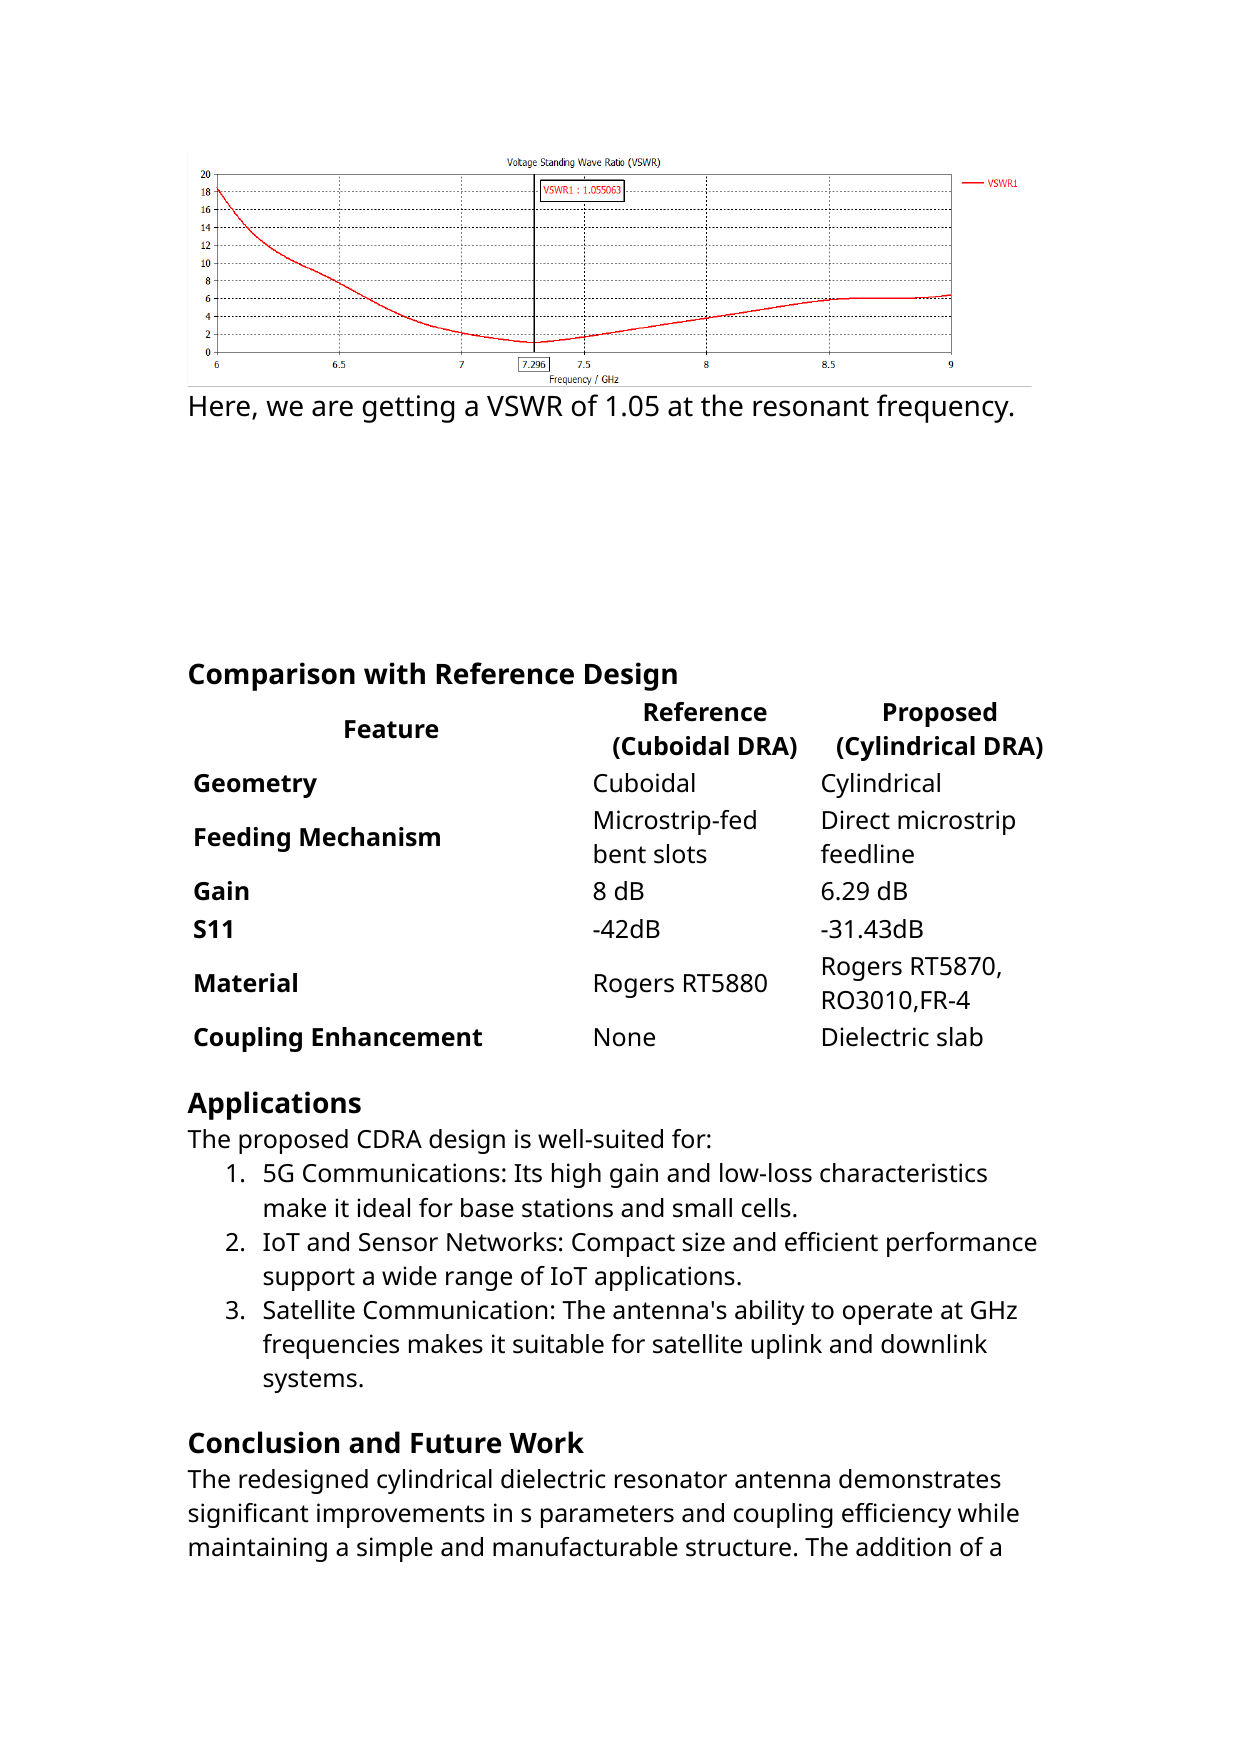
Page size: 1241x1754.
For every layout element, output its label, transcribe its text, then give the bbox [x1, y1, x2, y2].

table_cell 6.29 dB [819, 873, 1061, 910]
table_cell Dielectric slab [819, 1018, 1061, 1055]
table_cell Cuboidal [591, 764, 819, 801]
text The proposed CDRA design is well-suited for: [187, 1122, 1053, 1156]
table_cell -42dB [591, 910, 819, 947]
list Satellite Communication: The antenna's ability to operate at GHz frequencies makes it suitable for satellite uplink and downlink systems. [225, 1292, 1053, 1394]
table_cell Coupling Enhancement [191, 1018, 591, 1055]
table_header Proposed (Cylindrical DRA) [819, 693, 1061, 764]
list IoT and Sensor Networks: Compact size and efficient performance support a wide range of IoT applications. [225, 1224, 1053, 1292]
table_cell Geometry [191, 764, 591, 801]
subtitle Applications [187, 1084, 1053, 1122]
text The redesigned cylindrical dielectric resonator antenna demonstrates significant improvements in s parameters and coupling efficiency while maintaining a simple and manufacturable structure. The addition of a [187, 1461, 1053, 1563]
table_cell Material [191, 947, 591, 1018]
subtitle Here, we are getting a VSWR of 1.05 at the resonant frequency. [187, 387, 1053, 425]
table_cell Gain [191, 873, 591, 910]
table_cell Feeding Mechanism [191, 801, 591, 872]
table_cell Cylindrical [819, 764, 1061, 801]
picture [187, 150, 1032, 387]
table_cell -31.43dB [819, 910, 1061, 947]
subtitle Conclusion and Future Work [187, 1423, 1053, 1461]
table_cell None [591, 1018, 819, 1055]
table_header Feature [191, 693, 591, 764]
table_cell Rogers RT5870, RO3010,FR-4 [819, 947, 1061, 1018]
table_cell 8 dB [591, 873, 819, 910]
table_cell S11 [191, 910, 591, 947]
table_cell Microstrip-fed bent slots [591, 801, 819, 872]
table_header Reference (Cuboidal DRA) [591, 693, 819, 764]
subtitle Comparison with Reference Design [187, 654, 1053, 693]
table_cell Direct microstrip feedline [819, 801, 1061, 872]
table_cell Rogers RT5880 [591, 947, 819, 1018]
list 5G Communications: Its high gain and low-loss characteristics make it ideal for base stations and small cells. [225, 1156, 1053, 1224]
